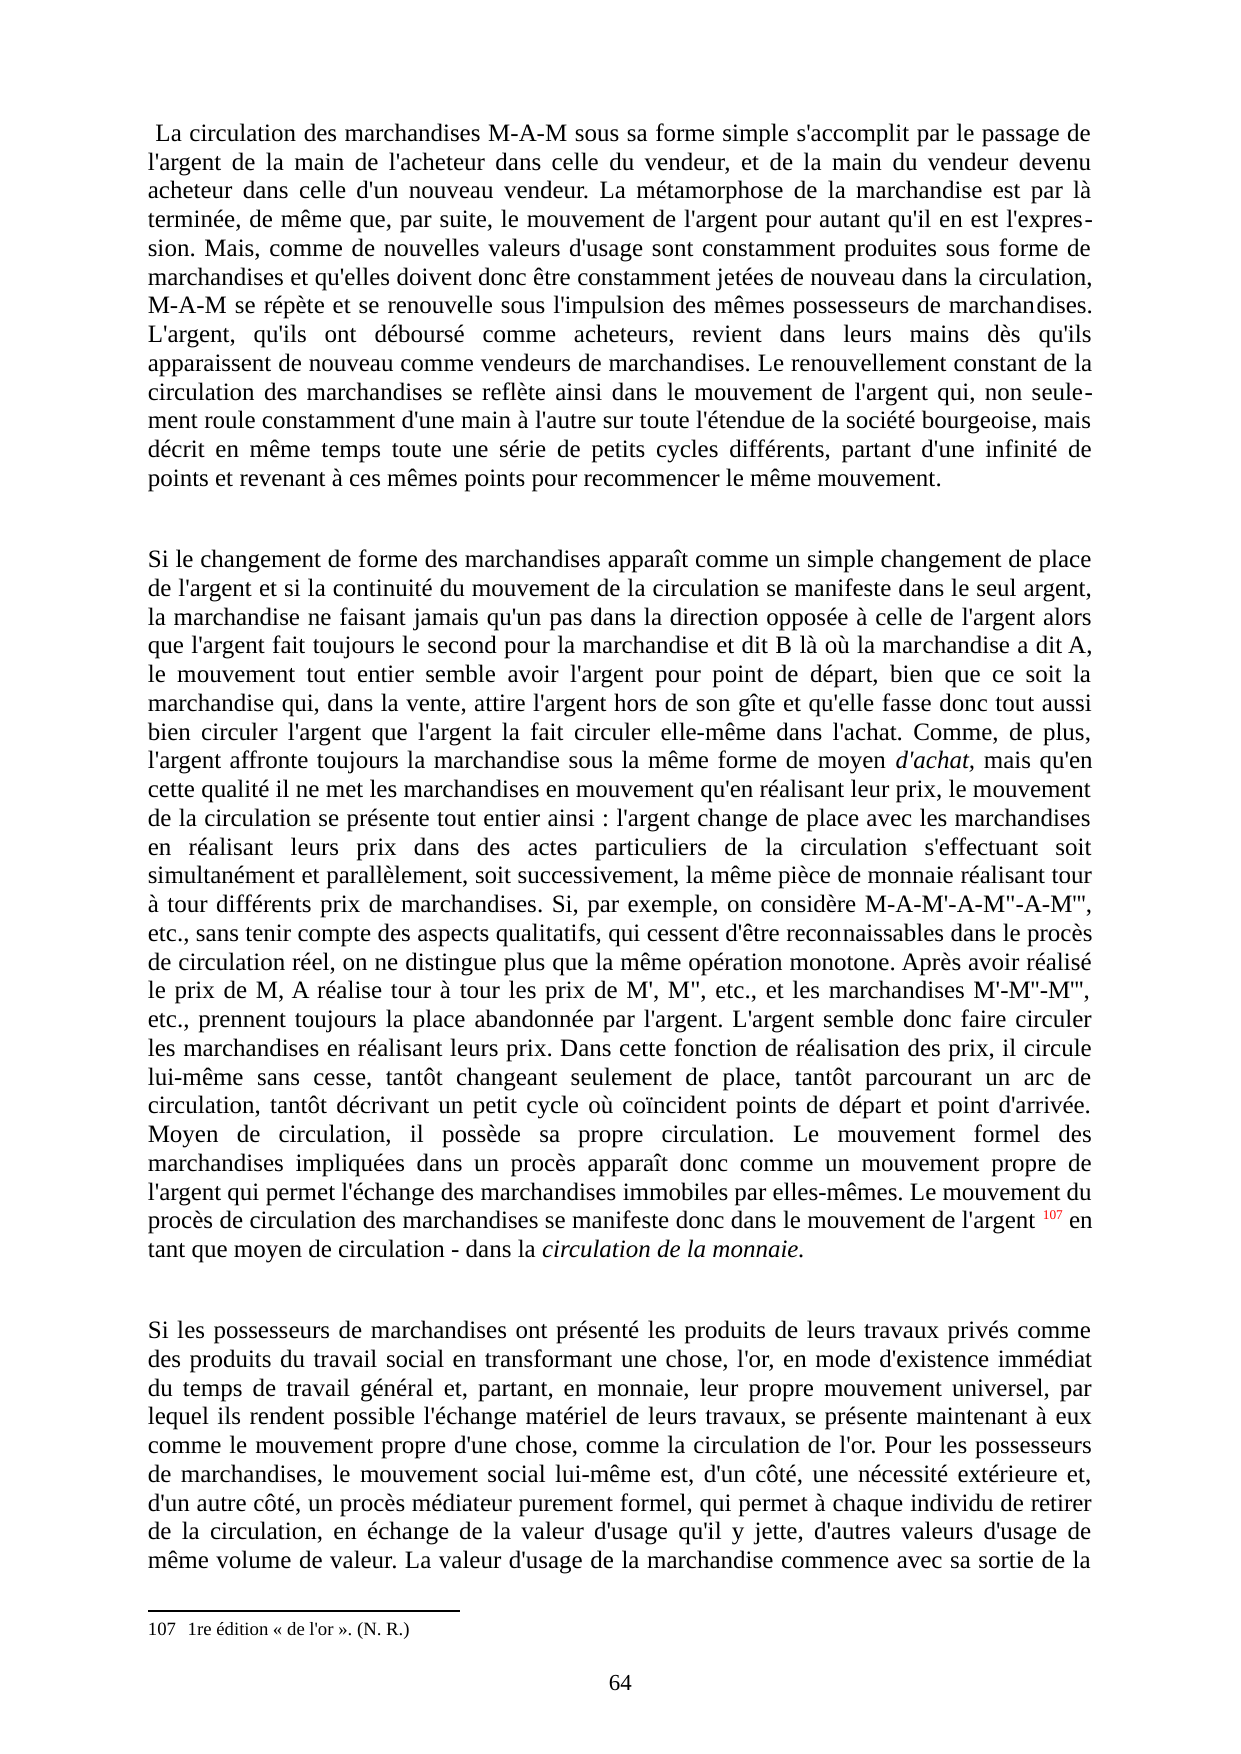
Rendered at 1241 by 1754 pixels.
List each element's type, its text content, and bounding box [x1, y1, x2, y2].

text Si le changement de forme des marchandises apparaît comme un simple changement de place de l'argent et si la continuité du mouvement de la circulation se manifeste dans le seul argent, la marchandise ne faisant jamais qu'un pas dans la direction opposée à celle de l'argent alors que l'argent fait toujours le second pour la marchandise et dit B là où la mar­chandise a dit A, le mouvement tout entier semble avoir l'argent pour point de départ, bien que ce soit la marchandise qui, dans la vente, attire l'argent hors de son gîte et qu'elle fasse donc tout aussi bien circuler l'argent que l'argent la fait circuler elle-même dans l'achat. Comme, de plus, l'argent affronte toujours la marchandise sous la même forme de moyen d'achat, mais qu'en cette qualité il ne met les marchandises en mouvement qu'en réalisant leur prix, le mouvement de la circulation se présente tout entier ainsi : l'argent change de place avec les marchandises en réalisant leurs prix dans des actes particuliers de la circulation s'effectuant soit simultanément et parallèlement, soit successivement, la même pièce de monnaie réalisant tour à tour différents prix de marchandises. Si, par exemple, on considère M-A-M'-A-M"-A-M''', etc., sans tenir compte des aspects qualitatifs, qui cessent d'être recon­nais­sables dans le procès de circulation réel, on ne distingue plus que la même opération monotone. Après avoir réalisé le prix de M, A réalise tour à tour les prix de M', M", etc., et les marchandises M'-M''-M''', etc., prennent toujours la place abandonnée par l'argent. L'argent semble donc faire circuler les marchandises en réalisant leurs prix. Dans cette fonction de réalisation des prix, il circule lui-même sans cesse, tantôt changeant seulement de place, tantôt parcourant un arc de circulation, tantôt décrivant un petit cycle où coïncident points de départ et point d'arrivée. Moyen de circulation, il possède sa propre circulation. Le mouvement formel des marchandises impliquées dans un procès apparaît donc comme un mouvement propre de l'argent qui permet l'échange des marchandises immobiles par elles-mêmes. Le mouvement du procès de circulation des marchandises se manifeste donc dans le mouvement de l'argent en tant que moyen de circulation - dans la circulation de la monnaie. [148, 544, 1093, 1263]
text 1re édition « de l'or ». (N. R.) [148, 1617, 1093, 1639]
text Si les possesseurs de marchandises ont présenté les produits de leurs travaux privés comme des produits du travail social en transformant une chose, l'or, en mode d'existence immédiat du temps de travail général et, partant, en monnaie, leur propre mouvement universel, par lequel ils rendent possible l'échange matériel de leurs travaux, se présente maintenant à eux comme le mouvement propre d'une chose, comme la circulation de l'or. Pour les possesseurs de marchandises, le mouvement social lui-même est, d'un côté, une nécessité extérieure et, d'un autre côté, un procès médiateur purement formel, qui permet à chaque individu de retirer de la circulation, en échange de la valeur d'usage qu'il y jette, d'autres valeurs d'usage de même volume de valeur. La valeur d'usage de la marchandise commence avec sa sortie de la [148, 1315, 1093, 1574]
text La circulation des marchandises M-A-M sous sa forme simple s'accomplit par le passage de l'argent de la main de l'acheteur dans celle du vendeur, et de la main du vendeur devenu acheteur dans celle d'un nouveau vendeur. La métamorphose de la marchandise est par là terminée, de même que, par suite, le mouvement de l'argent pour autant qu'il en est l'expres­sion. Mais, comme de nouvelles valeurs d'usage sont constamment produites sous forme de mar­chan­dises et qu'elles doivent donc être constamment jetées de nouveau dans la circu­la­tion, M-A-M se répète et se renouvelle sous l'impulsion des mêmes possesseurs de marchan­dises. L'argent, qu'ils ont déboursé comme acheteurs, revient dans leurs mains dès qu'ils apparaissent de nouveau comme vendeurs de marchandises. Le renouvellement constant de la circulation des marchandises se reflète ainsi dans le mouvement de l'argent qui, non seule­ment roule constamment d'une main à l'autre sur toute l'étendue de la société bourgeoise, mais décrit en même temps toute une série de petits cycles différents, partant d'une infinité de points et revenant à ces mêmes points pour recommencer le même mouvement. [148, 118, 1093, 492]
